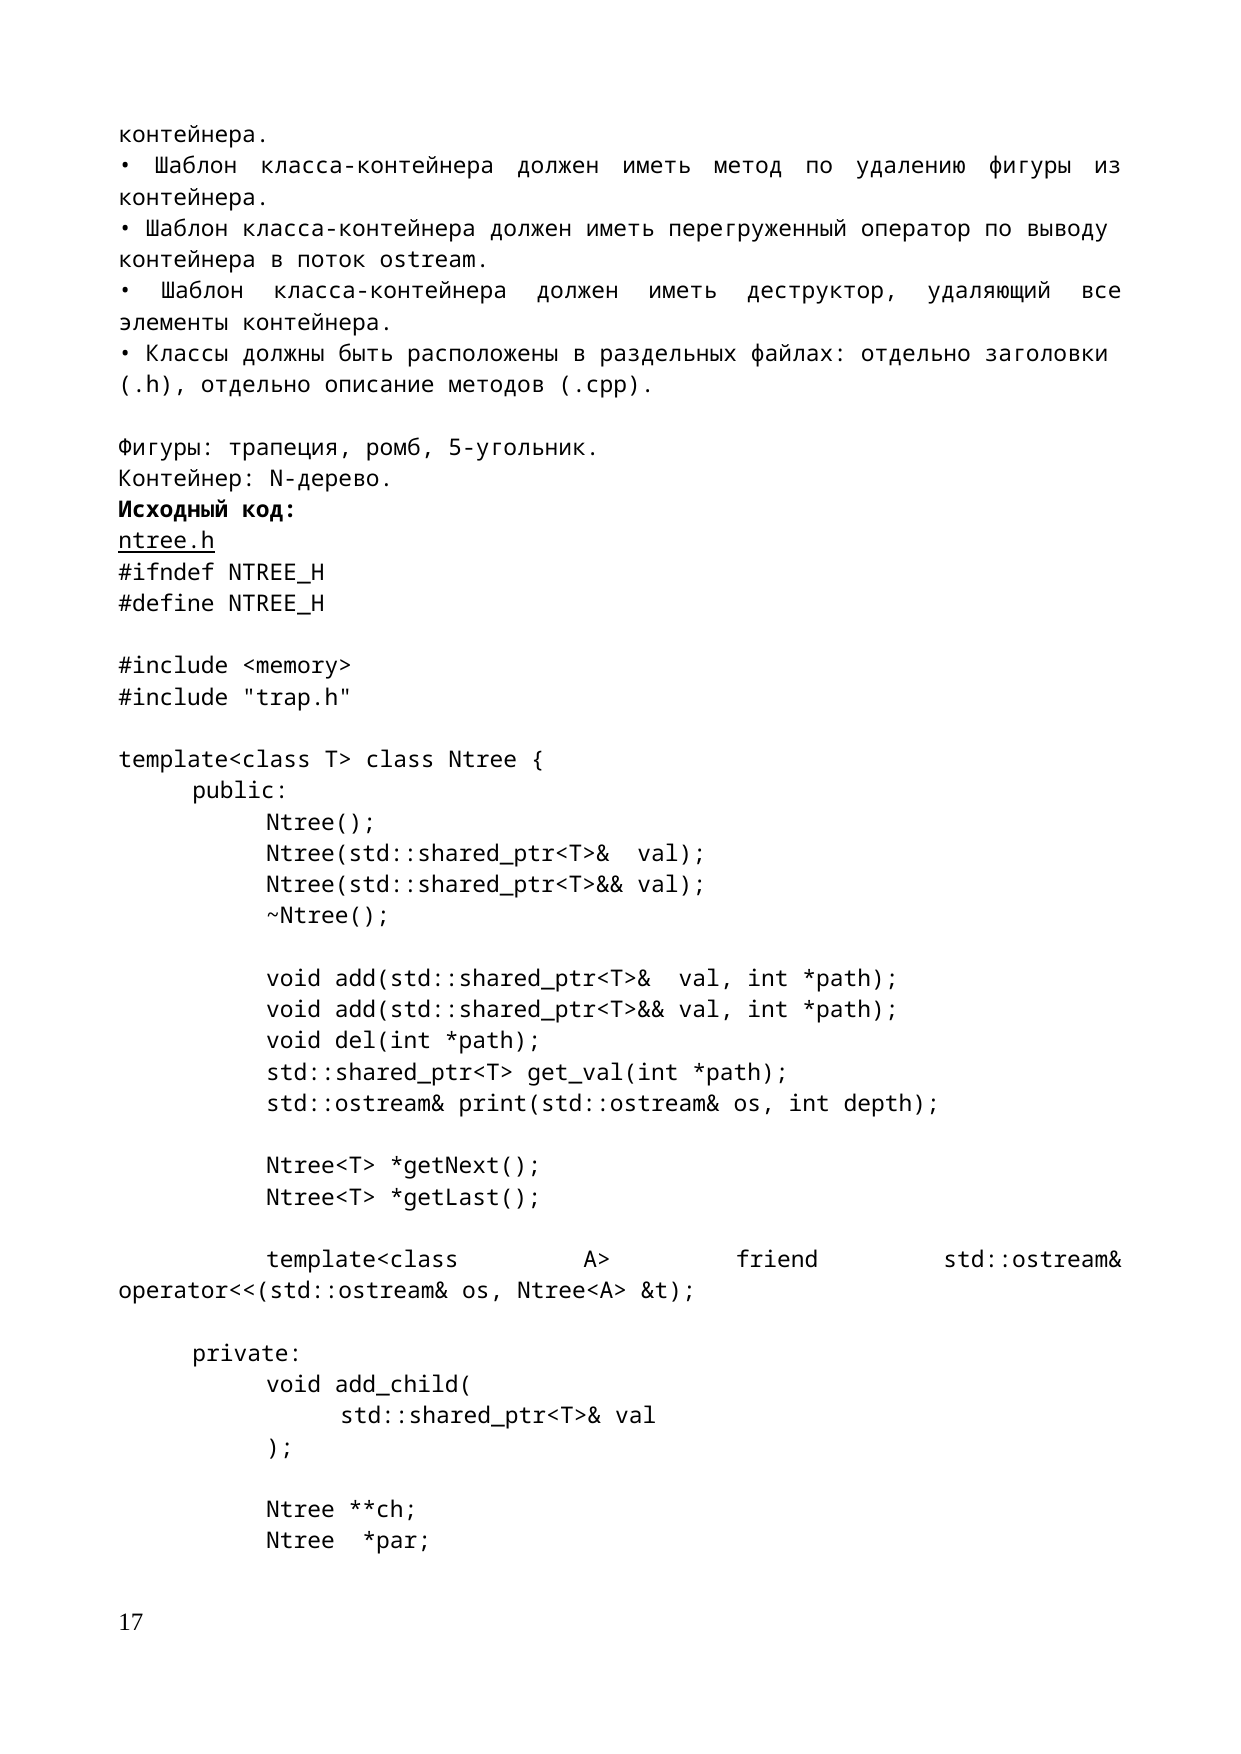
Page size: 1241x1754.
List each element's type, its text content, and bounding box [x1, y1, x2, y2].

text template<class A> friend std::ostream& operator<<(std::ostream& os, Ntree<A> &t); [118, 1243, 1122, 1306]
text std::ostream& print(std::ostream& os, int depth); [118, 1087, 1122, 1118]
text (.h), отдельно описание методов (.cpp). [118, 368, 1122, 399]
text Ntree<T> *getNext(); [118, 1149, 1122, 1181]
text ~Ntree(); [118, 899, 1122, 931]
text void add_child( [118, 1368, 1122, 1399]
text public: [118, 774, 1122, 806]
text Фигуры: трапеция, ромб, 5-угольник. [118, 431, 1122, 462]
text • Шаблон класса-контейнера должен иметь перегруженный оператор по выводу [118, 212, 1122, 243]
text Ntree *par; [118, 1524, 1122, 1556]
text • Шаблон класса-контейнера должен иметь метод по удалению фигуры из контейнера. [118, 149, 1122, 212]
text контейнера. [118, 118, 1122, 149]
text Ntree(); [118, 806, 1122, 837]
text Ntree<T> *getLast(); [118, 1181, 1122, 1212]
text контейнера в поток ostream. [118, 243, 1122, 274]
text private: [118, 1337, 1122, 1368]
text template<class T> class Ntree { [118, 743, 1122, 774]
text #define NTREE_H [118, 587, 1122, 618]
text Контейнер: N-дерево. [118, 462, 1122, 493]
text std::shared_ptr<T> get_val(int *path); [118, 1056, 1122, 1087]
text void add(std::shared_ptr<T>& val, int *path); [118, 962, 1122, 993]
text void add(std::shared_ptr<T>&& val, int *path); [118, 993, 1122, 1024]
text • Классы должны быть расположены в раздельных файлах: отдельно заголовки [118, 337, 1122, 368]
text #include <memory> [118, 649, 1122, 681]
text #ifndef NTREE_H [118, 556, 1122, 587]
text Ntree(std::shared_ptr<T>&& val); [118, 868, 1122, 899]
text Ntree(std::shared_ptr<T>& val); [118, 837, 1122, 868]
text ); [118, 1431, 1122, 1462]
text • Шаблон класса-контейнера должен иметь деструктор, удаляющий все элементы контейнера. [118, 274, 1122, 337]
text #include "trap.h" [118, 681, 1122, 712]
text Исходный код: [118, 493, 1122, 524]
text ntree.h [118, 524, 1122, 556]
text void del(int *path); [118, 1024, 1122, 1056]
text std::shared_ptr<T>& val [118, 1399, 1122, 1431]
text Ntree **ch; [118, 1493, 1122, 1524]
